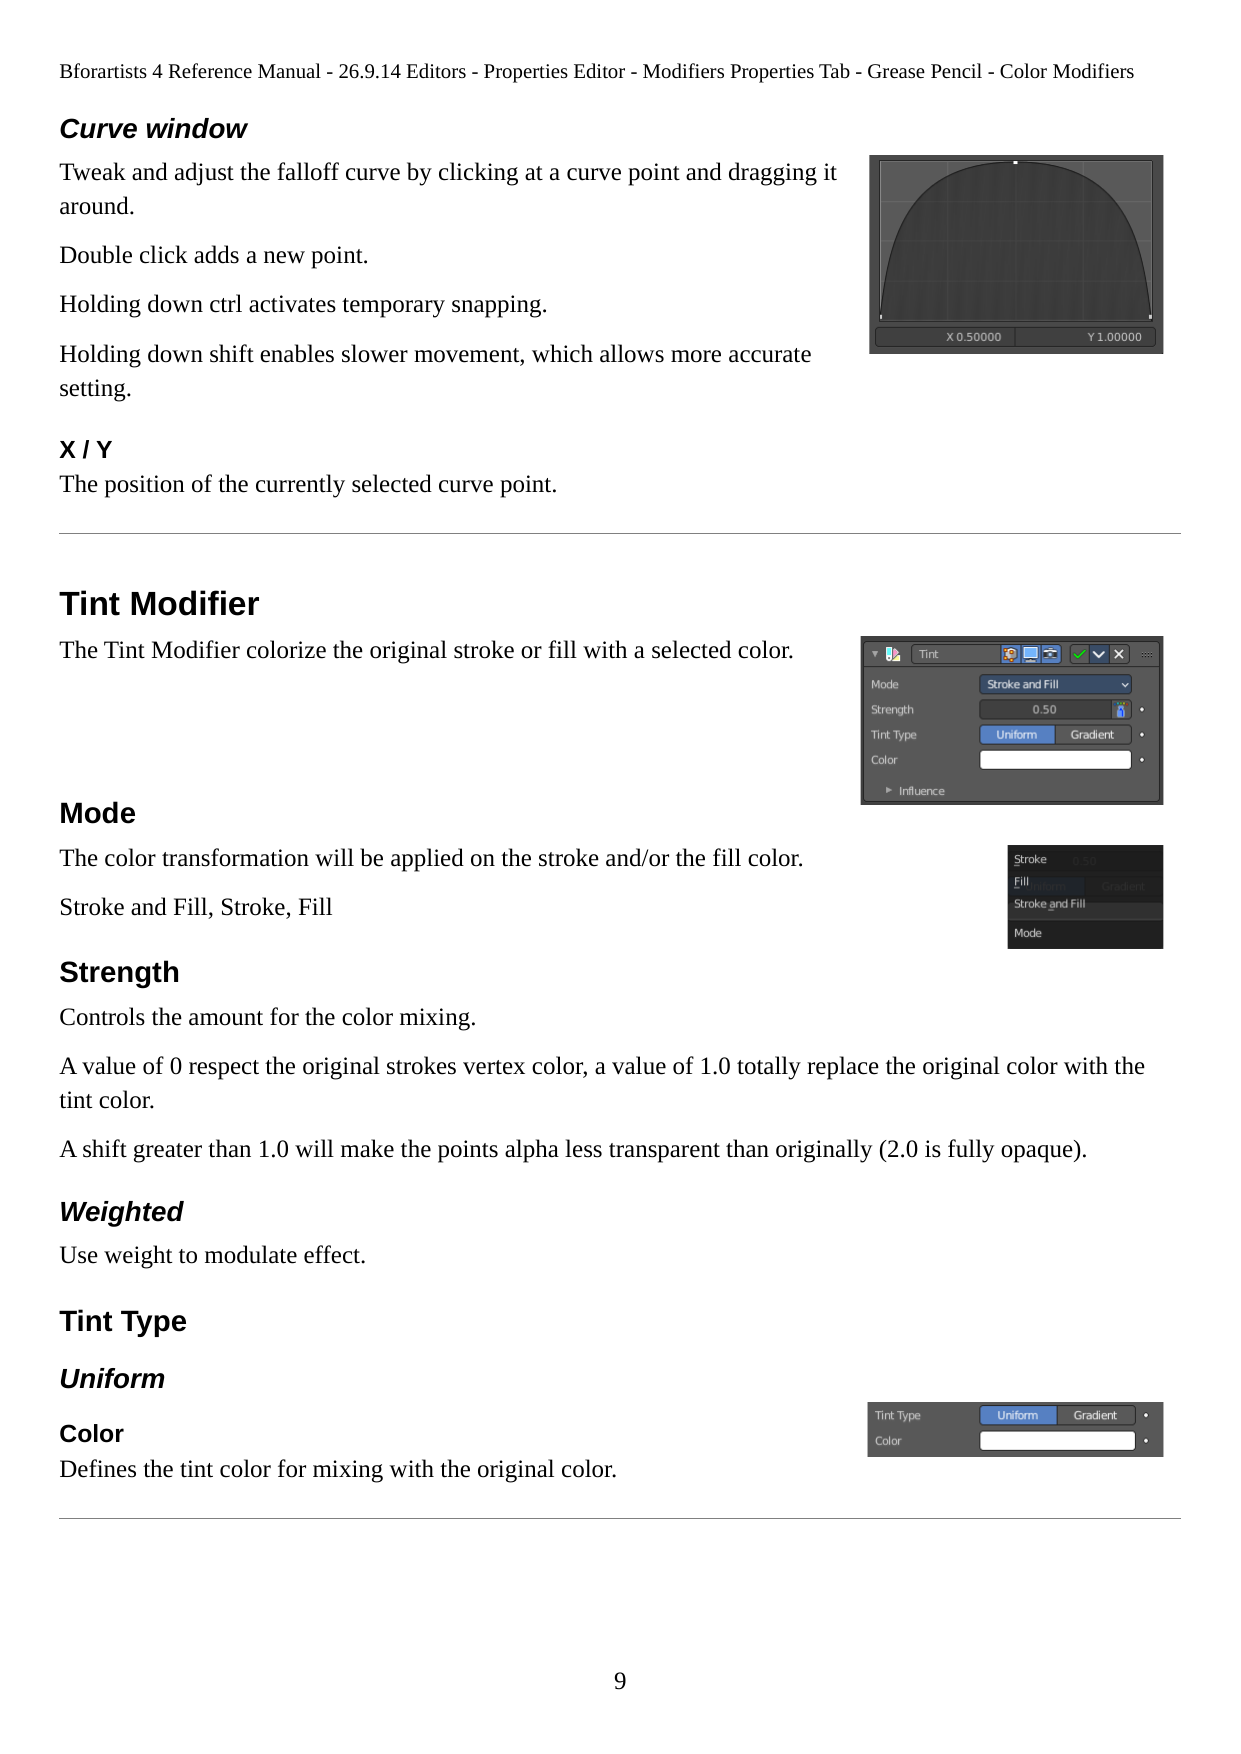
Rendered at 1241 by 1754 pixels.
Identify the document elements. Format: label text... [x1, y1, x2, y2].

text Stroke and Fill, Stroke, Fill [59, 892, 1007, 921]
picture [869, 155, 1164, 354]
text A shift greater than 1.0 will make the points alpha less transparent than originally (2.0 is fully opaque). [59, 1134, 1181, 1163]
subtitle Mode [59, 796, 1181, 830]
picture [860, 636, 1164, 805]
subtitle X / Y [59, 435, 1181, 463]
subtitle [1164, 1419, 1181, 1448]
subtitle Tint Type [59, 1304, 1181, 1338]
text Use weight to modulate effect. [59, 1240, 1181, 1269]
subtitle Color [59, 1419, 867, 1448]
text Controls the amount for the color mixing. [59, 1002, 1181, 1030]
text The Tint Modifier colorize the original stroke or fill with a selected color. [59, 635, 1181, 663]
text Holding down shift enables slower movement, which allows more accurate setting. [59, 339, 1181, 402]
subtitle Curve window [59, 113, 1181, 144]
text The position of the currently selected curve point. [59, 469, 1181, 498]
text A value of 0 respect the original strokes vertex color, a value of 1.0 totally replace the original color with the tint color. [59, 1051, 1181, 1114]
subtitle Strength [59, 955, 1181, 989]
text Defines the tint color for mixing with the original color. [59, 1454, 1181, 1483]
subtitle Tint Modifier [59, 583, 1181, 622]
picture [1007, 845, 1164, 949]
text Tweak and adjust the falloff curve by clicking at a curve point and dragging it around. [59, 157, 869, 220]
text Holding down ctrl activates temporary snapping. [59, 289, 869, 318]
picture [867, 1402, 1164, 1457]
subtitle Uniform [59, 1363, 1181, 1394]
subtitle Weighted [59, 1196, 1181, 1228]
text Double click adds a new point. [59, 241, 869, 269]
text The color transformation will be applied on the stroke and/or the fill color. [59, 843, 1181, 871]
